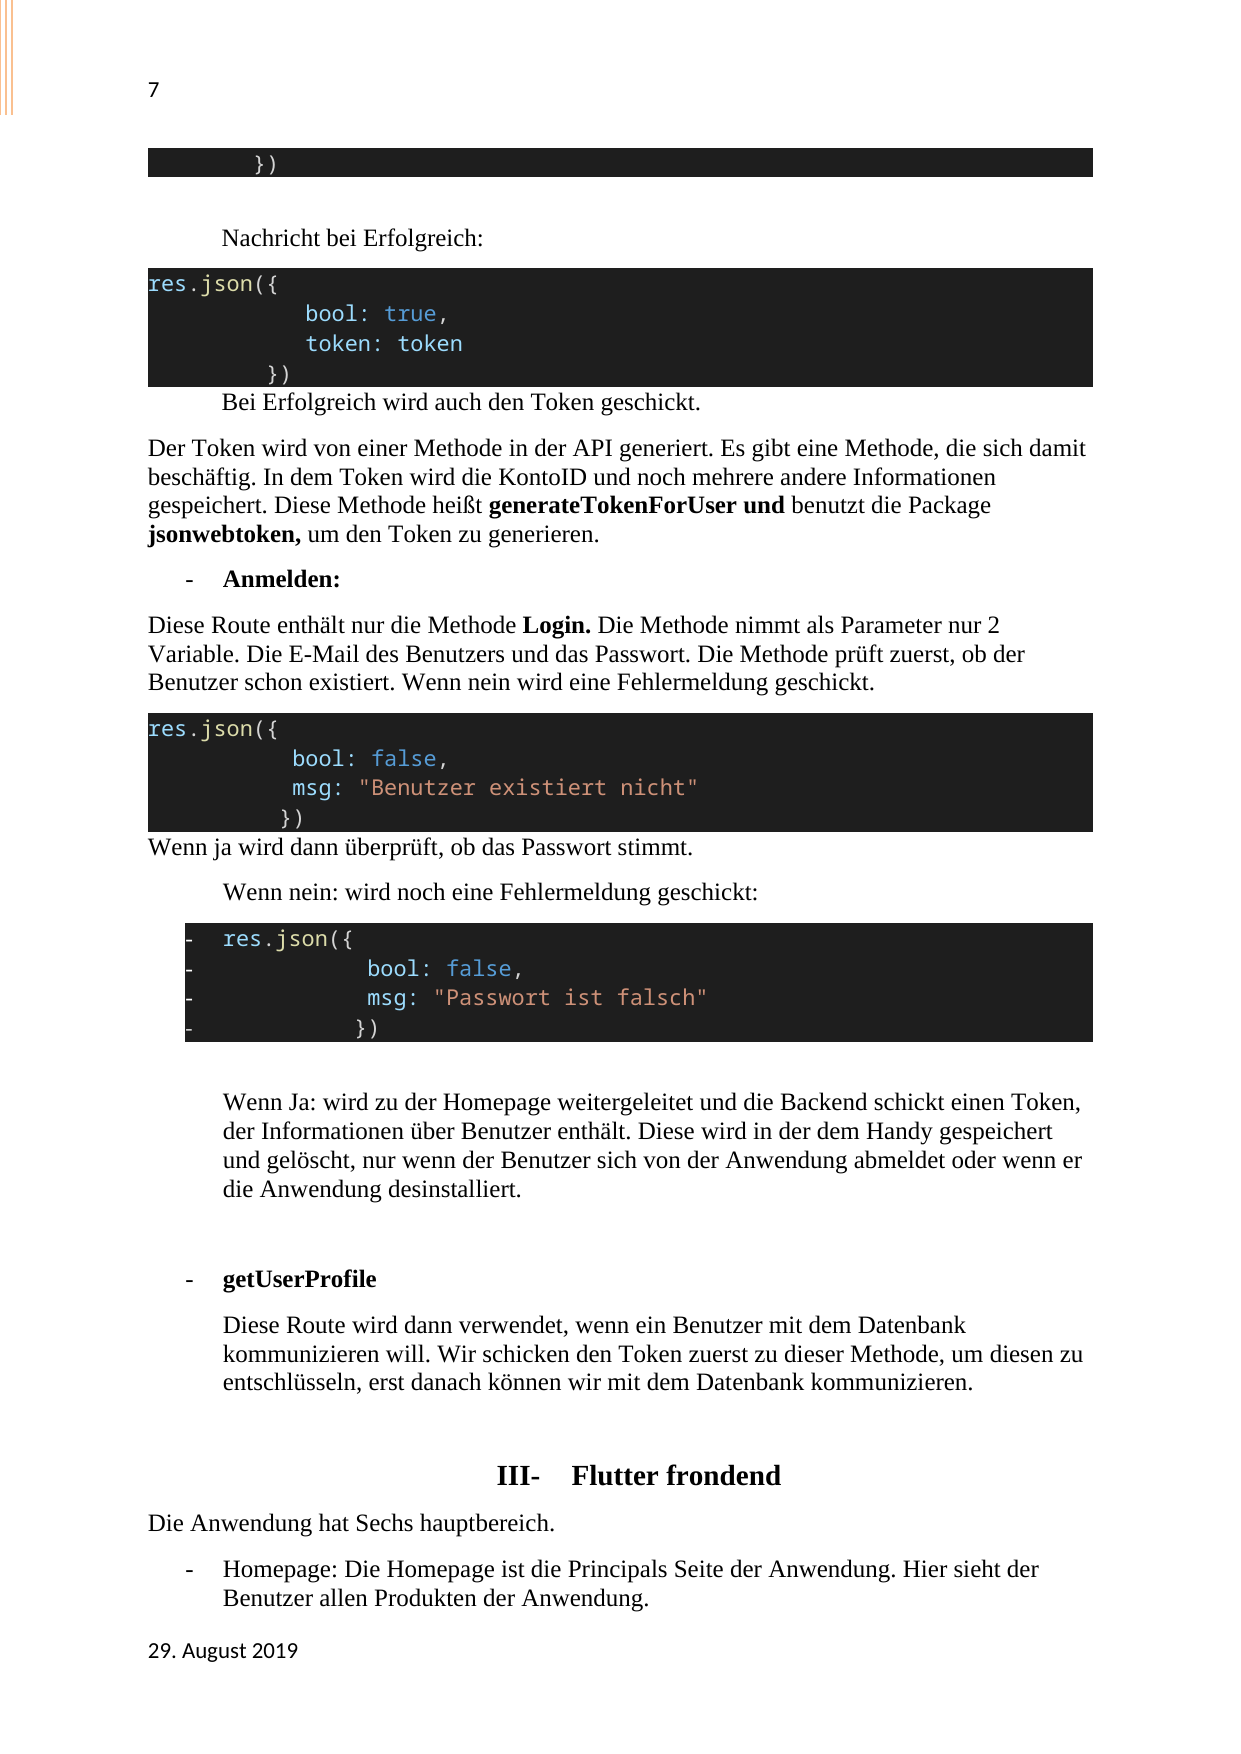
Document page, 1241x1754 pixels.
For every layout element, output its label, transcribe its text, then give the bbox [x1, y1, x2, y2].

list bool: false, [185, 953, 1093, 982]
list Wenn Ja: wird zu der Homepage weitergeleitet und die Backend schickt einen Token, der Informationen über Benutzer enthält. Diese wird in der dem Handy gespeichert und gelöscht, nur wenn der Benutzer sich von der Anwendung abmeldet oder wenn er die Anwendung desinstalliert. [223, 1087, 1093, 1202]
text }) [148, 358, 1093, 387]
list Homepage: Die Homepage ist die Principals Seite der Anwendung. Hier sieht der Benutzer allen Produkten der Anwendung. [185, 1554, 1093, 1611]
list getUserProfile [185, 1264, 1093, 1293]
text Der Token wird von einer Methode in der API generiert. Es gibt eine Methode, die sich damit beschäftig. In dem Token wird die KontoID und noch mehrere andere Informationen gespeichert. Diese Methode heißt generateTokenForUser und benutzt die Package jsonwebtoken, um den Token zu generieren. [148, 433, 1093, 548]
list res.json({ [185, 923, 1093, 953]
text }) [148, 802, 1093, 832]
text bool: false, [148, 743, 1093, 772]
text bool: true, [148, 298, 1093, 328]
list Anmelden: [185, 564, 1093, 593]
list }) [185, 1012, 1093, 1042]
text msg: "Benutzer existiert nicht" [148, 772, 1093, 802]
text token: token [148, 328, 1093, 358]
list Wenn nein: wird noch eine Fehlermeldung geschickt: [223, 877, 1093, 906]
text Bei Erfolgreich wird auch den Token geschickt. [148, 387, 1093, 416]
list Diese Route wird dann verwendet, wenn ein Benutzer mit dem Datenbank kommunizieren will. Wir schicken den Token zuerst zu dieser Methode, um diesen zu entschlüsseln, erst danach können wir mit dem Datenbank kommunizieren. [223, 1310, 1093, 1396]
text }) [148, 148, 1093, 177]
text res.json({ [148, 713, 1093, 743]
text Diese Route enthält nur die Methode Login. Die Methode nimmt als Parameter nur 2 Variable. Die E-Mail des Benutzers und das Passwort. Die Methode prüft zuerst, ob der Benutzer schon existiert. Wenn nein wird eine Fehlermeldung geschickt. [148, 610, 1093, 696]
text Wenn ja wird dann überprüft, ob das Passwort stimmt. [148, 832, 1093, 861]
text res.json({ [148, 268, 1093, 298]
text Nachricht bei Erfolgreich: [148, 223, 1093, 252]
list Flutter frondend [185, 1458, 1093, 1492]
text Die Anwendung hat Sechs hauptbereich. [148, 1508, 1093, 1537]
list msg: "Passwort ist falsch" [185, 982, 1093, 1012]
